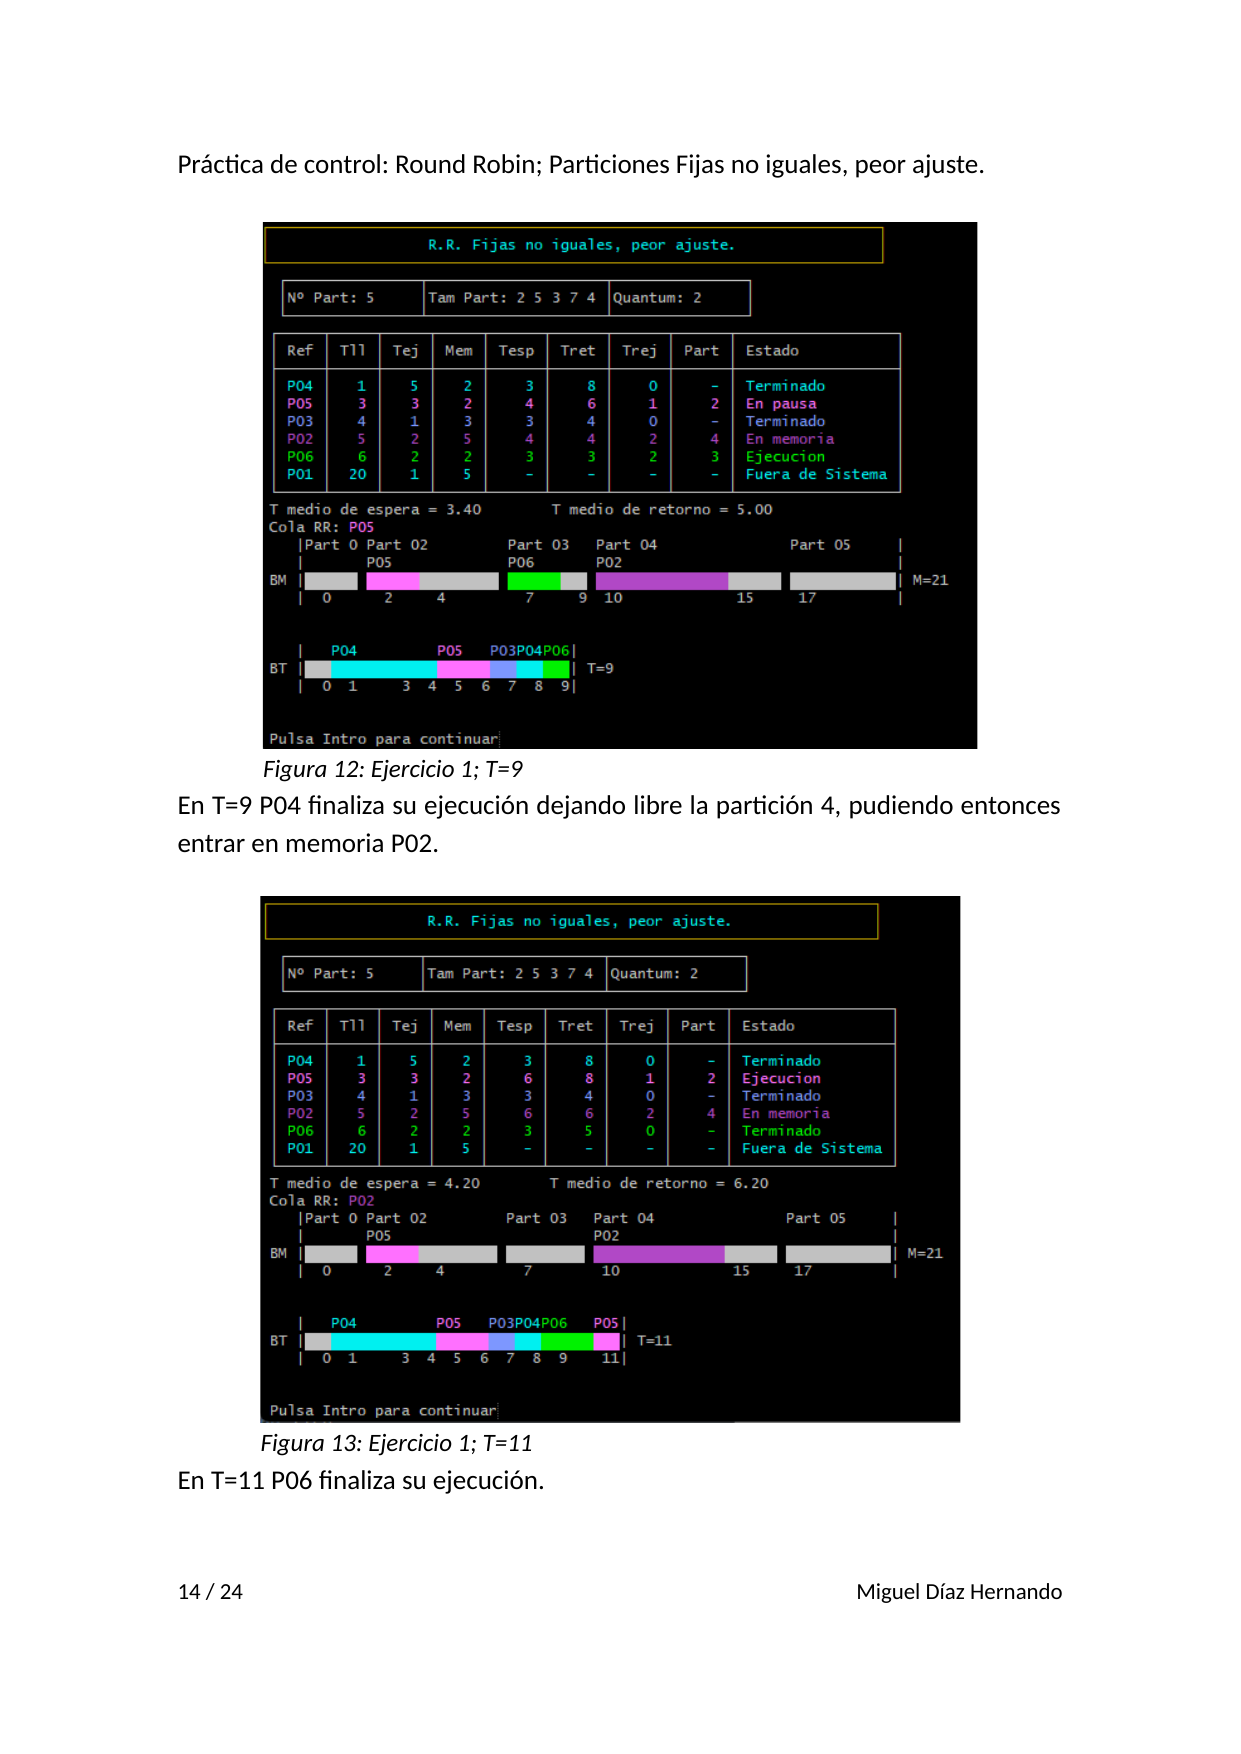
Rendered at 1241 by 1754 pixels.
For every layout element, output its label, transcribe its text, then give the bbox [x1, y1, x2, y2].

text En T=11 P06 finaliza su ejecución. [177, 927, 1063, 1496]
text En T=9 P04 finaliza su ejecución dejando libre la partición 4, pudiendo entonces entrar en memoria P02. [177, 210, 1063, 859]
picture [260, 896, 961, 1423]
picture [262, 222, 978, 749]
text Figura 13: Ejercicio 1; T=11 [260, 1423, 961, 1458]
text Figura 12: Ejercicio 1; T=9 [263, 749, 977, 783]
